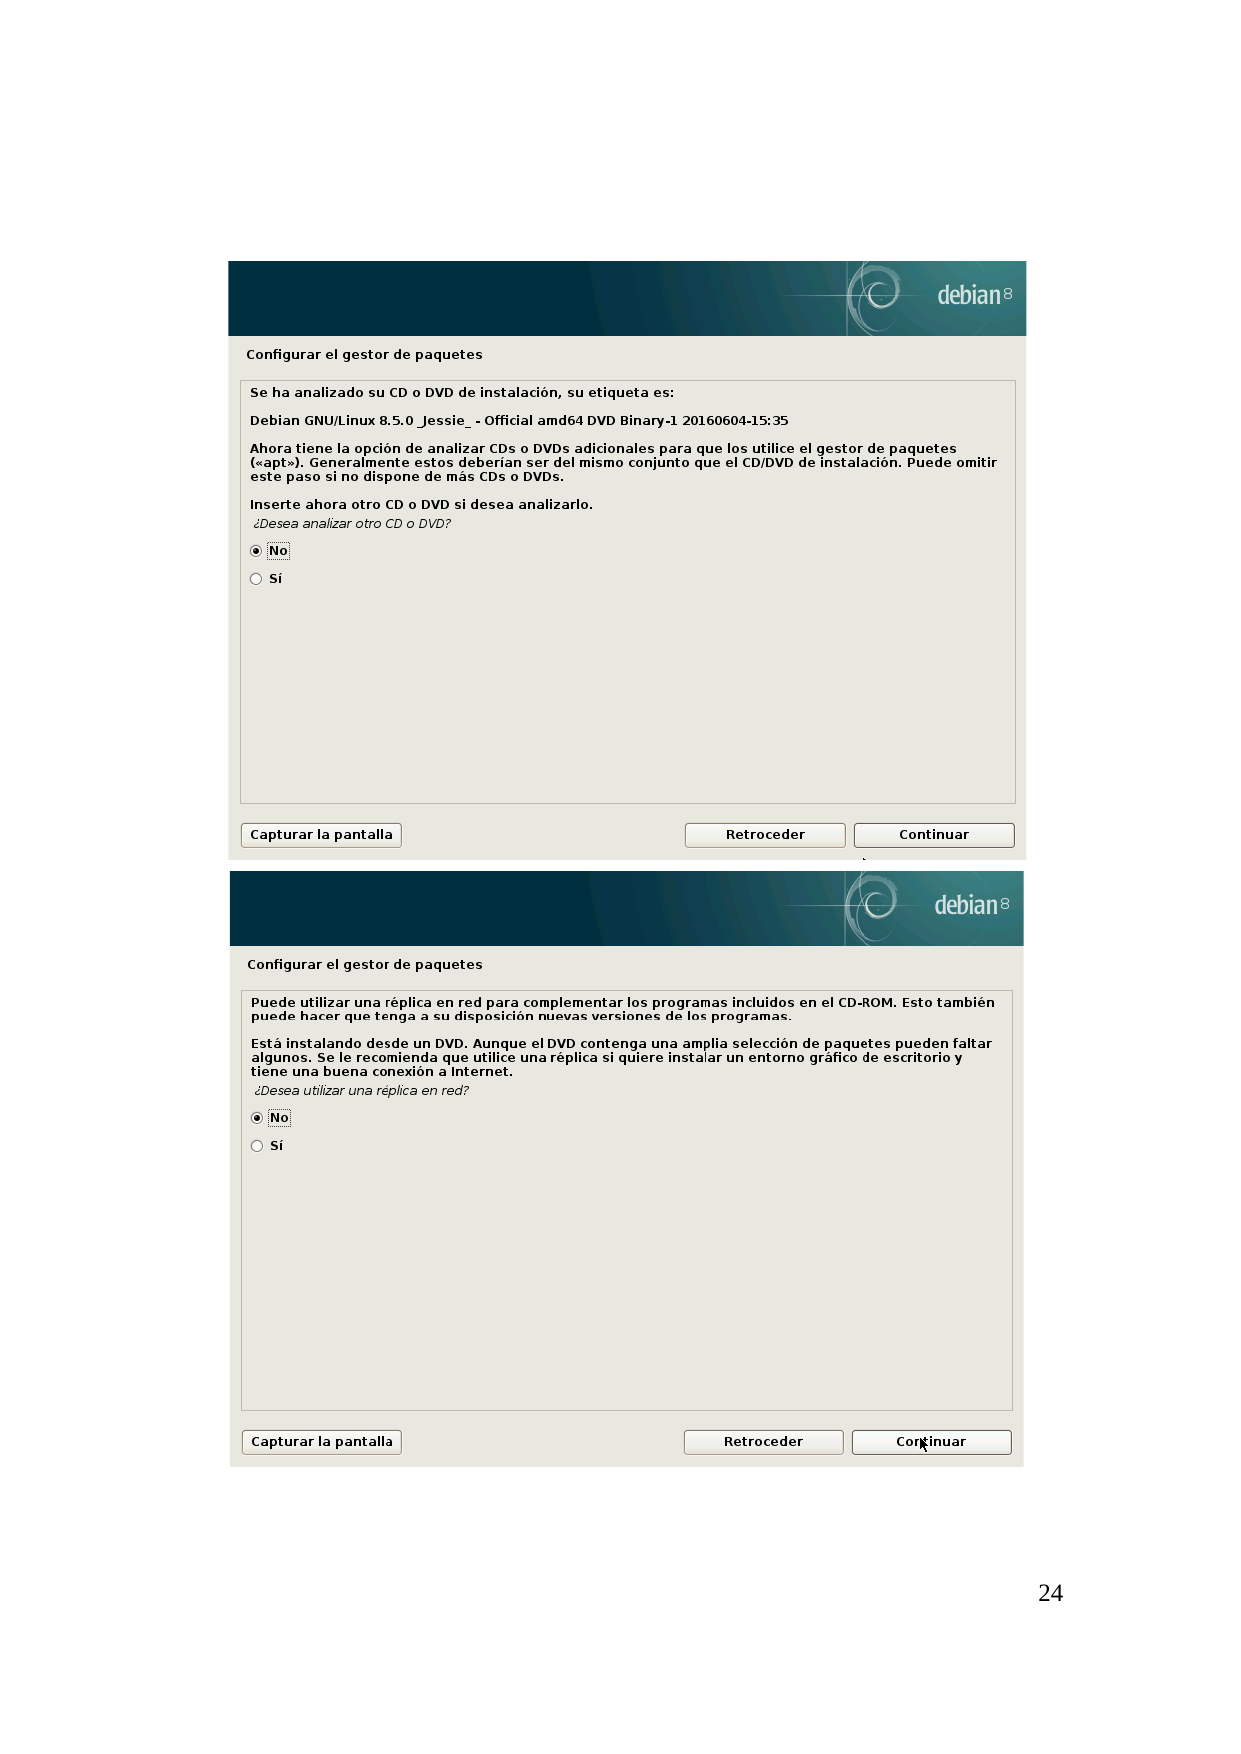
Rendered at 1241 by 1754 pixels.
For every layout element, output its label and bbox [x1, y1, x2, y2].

picture [229, 871, 1024, 1467]
picture [228, 261, 1027, 860]
